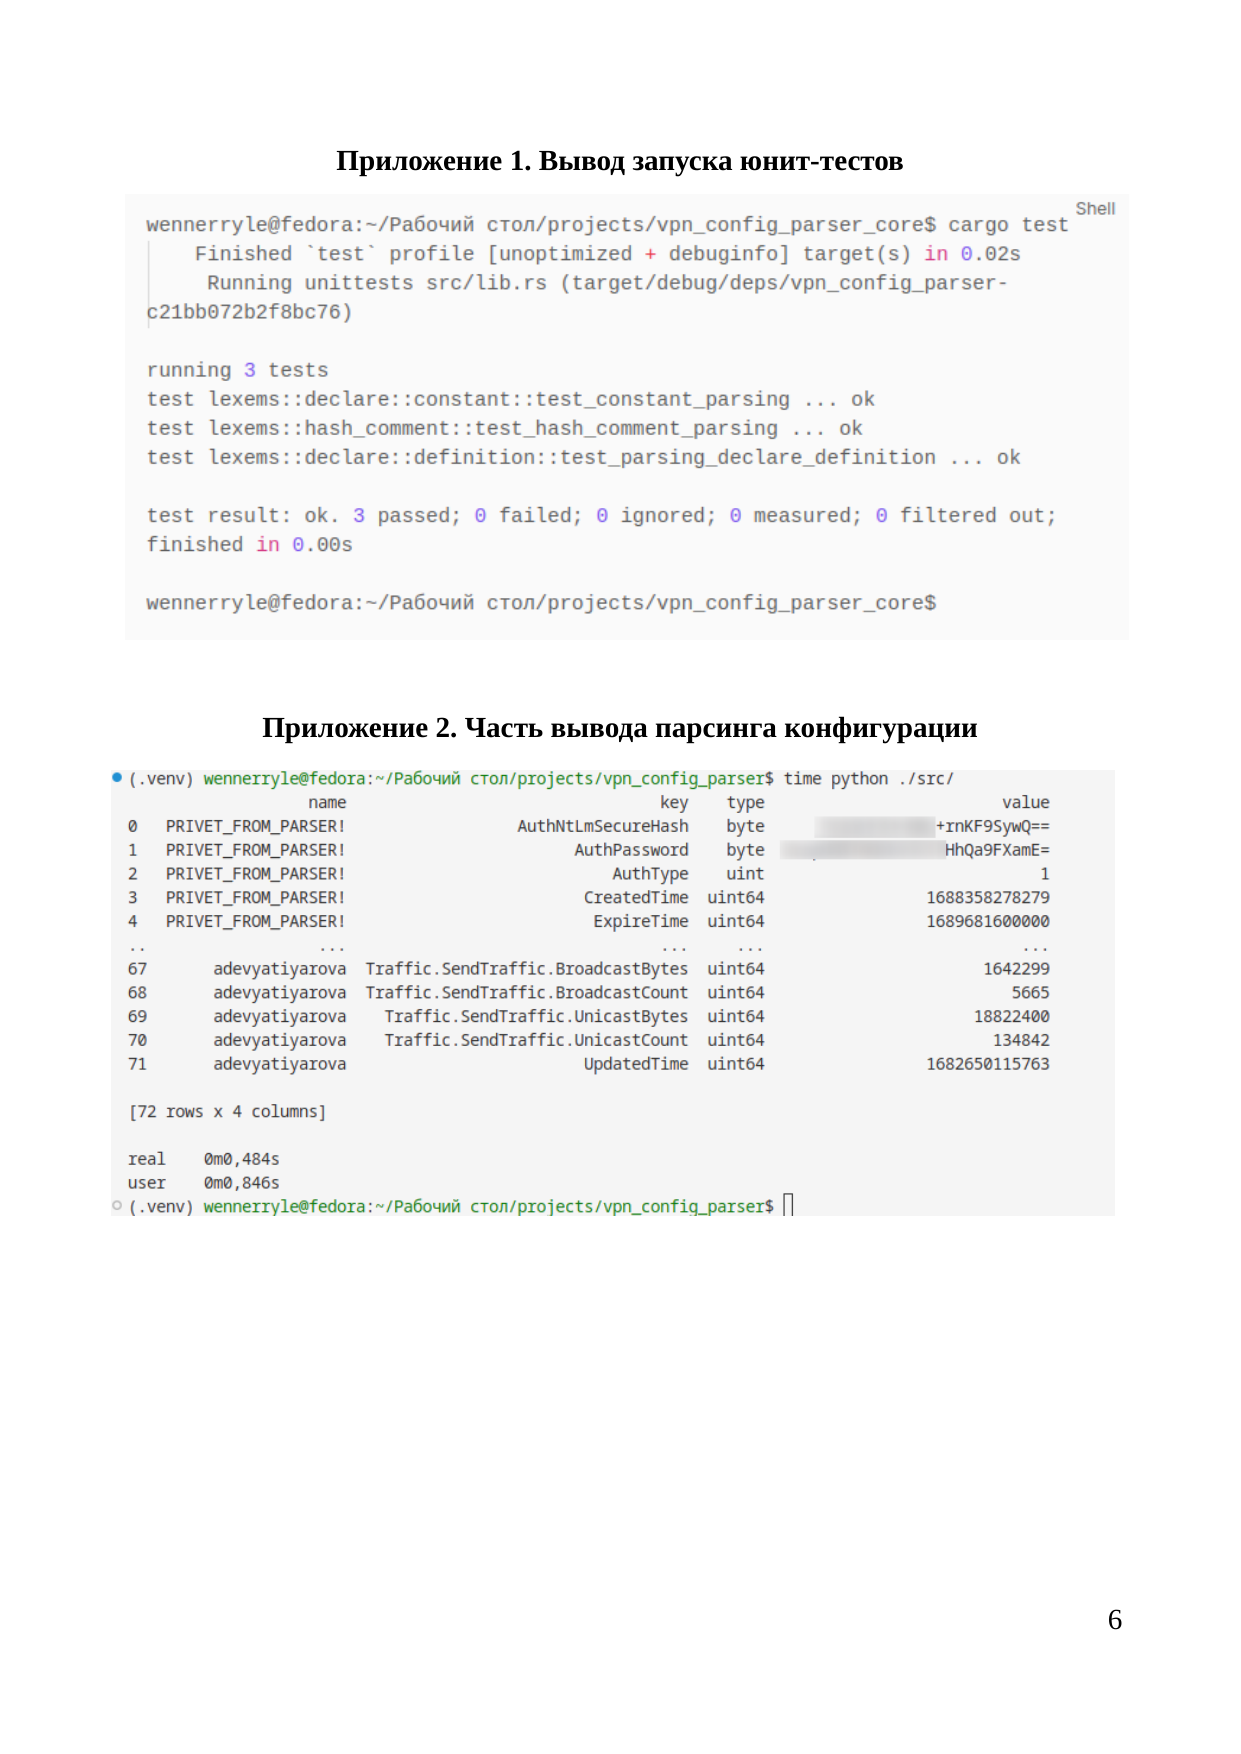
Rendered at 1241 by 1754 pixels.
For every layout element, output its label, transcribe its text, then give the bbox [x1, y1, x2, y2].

subtitle Приложение 2. Часть вывода парсинга конфигурации [118, 710, 1122, 1249]
subtitle Приложение 1. Вывод запуска юнит-тестов [118, 143, 1122, 177]
picture [125, 194, 1130, 640]
picture [111, 770, 1115, 1216]
